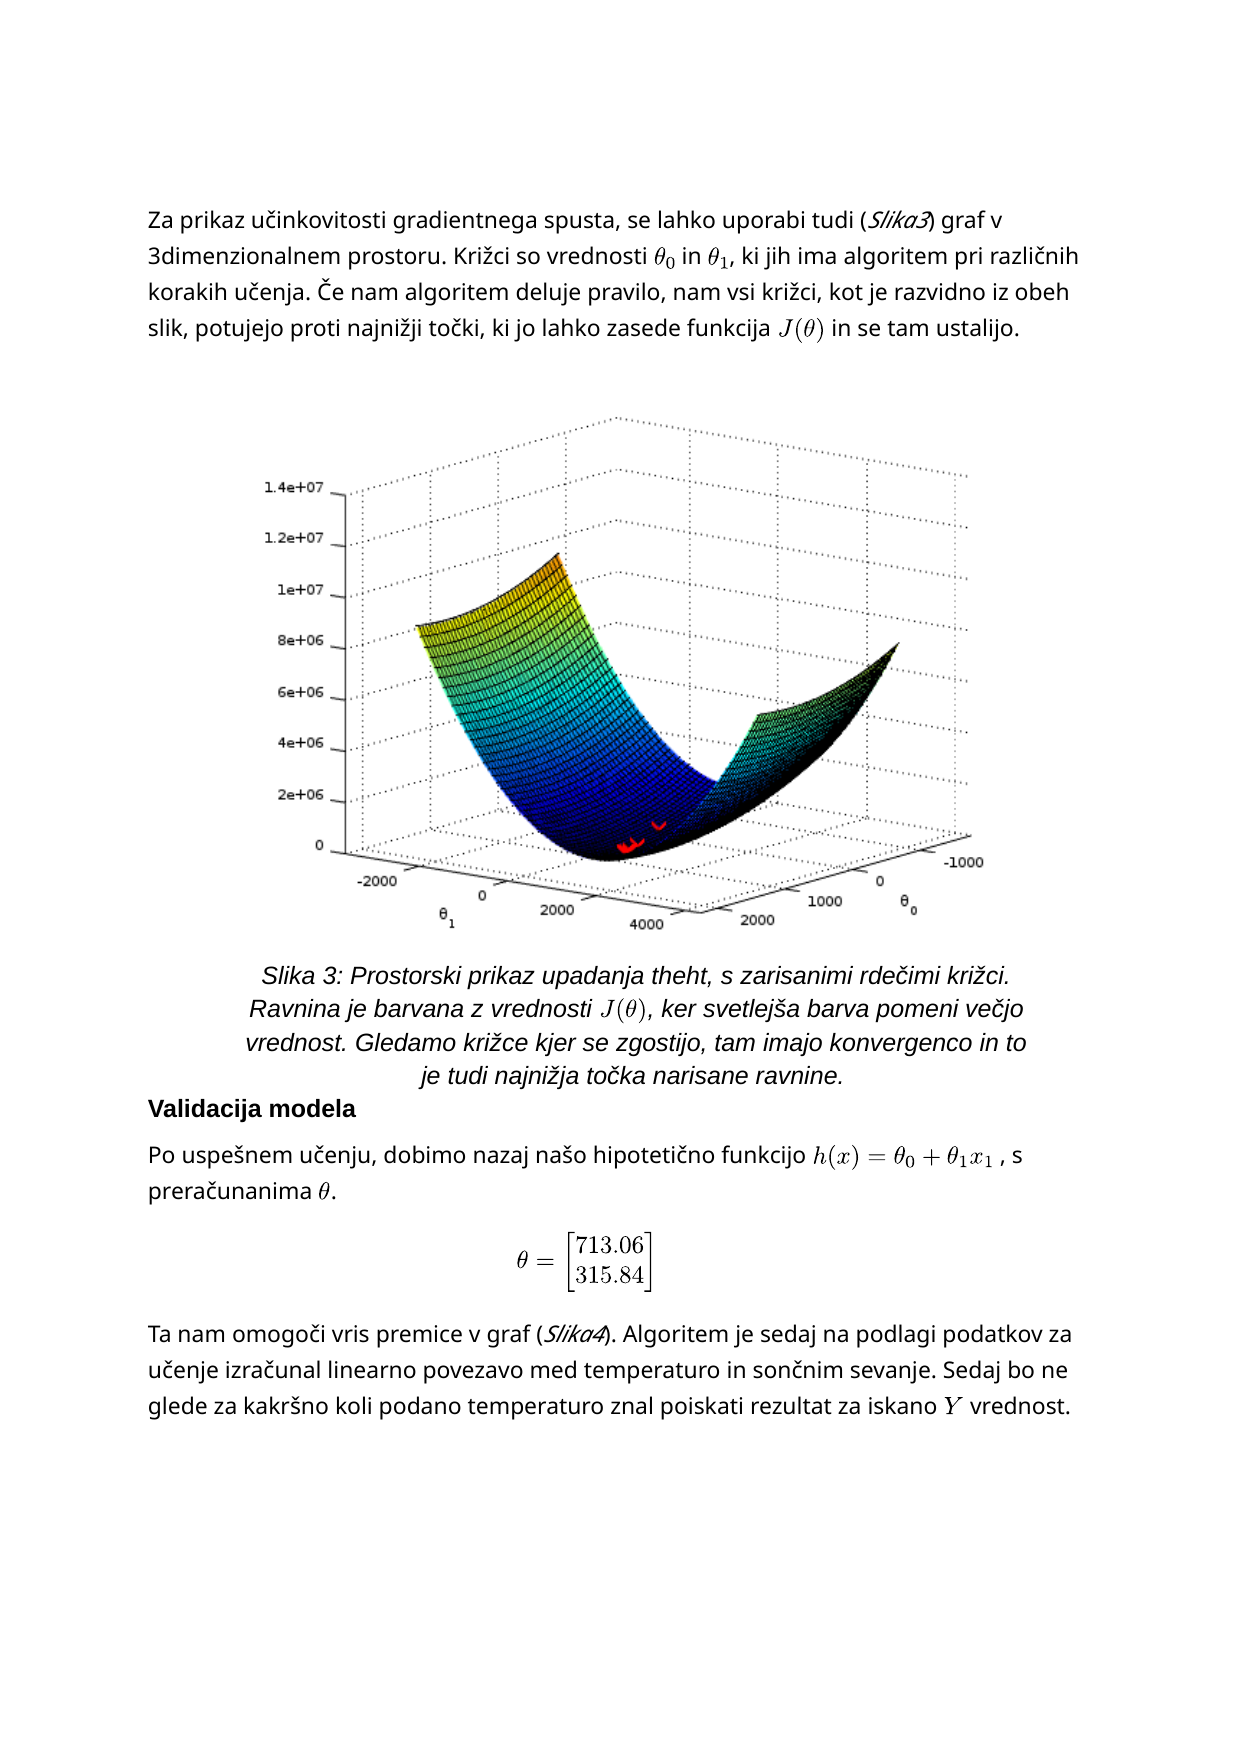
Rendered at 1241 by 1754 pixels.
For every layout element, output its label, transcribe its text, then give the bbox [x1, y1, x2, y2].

text Po uspešnem učenju, dobimo nazaj našo hipotetično funkcijo , s preračunanima . [148, 1139, 1093, 1206]
picture [244, 377, 1028, 957]
text Za prikaz učinkovitosti gradientnega spusta, se lahko uporabi tudi (Slika3) graf v 3dimenzionalnem prostoru. Križci so vrednosti in , ki jih ima algoritem pri različnih korakih učenja. Če nam algoritem deluje pravilo, nam vsi križci, kot je razvidno iz obeh slik, potujejo proti najnižji točki, ki jo lahko zasede funkcija in se tam ustalijo. [148, 204, 1093, 343]
subtitle Validacija modela [148, 1077, 1093, 1122]
text Slika 3: Prostorski prikaz upadanja theht, s zarisanimi rdečimi križci. Ravnina je barvana z vrednosti , ker svetlejša barva pomeni večjo vrednost. Gledamo križce kjer se zgostijo, tam imajo konvergenco in to je tudi najnižja točka narisane ravnine. [245, 957, 1028, 1089]
text Ta nam omogoči vris premice v graf (Slika4). Algoritem je sedaj na podlagi podatkov za učenje izračunal linearno povezavo med temperaturo in sončnim sevanje. Sedaj bo ne glede za kakršno koli podano temperaturo znal poiskati rezultat za iskano vrednost. [148, 1318, 1093, 1421]
